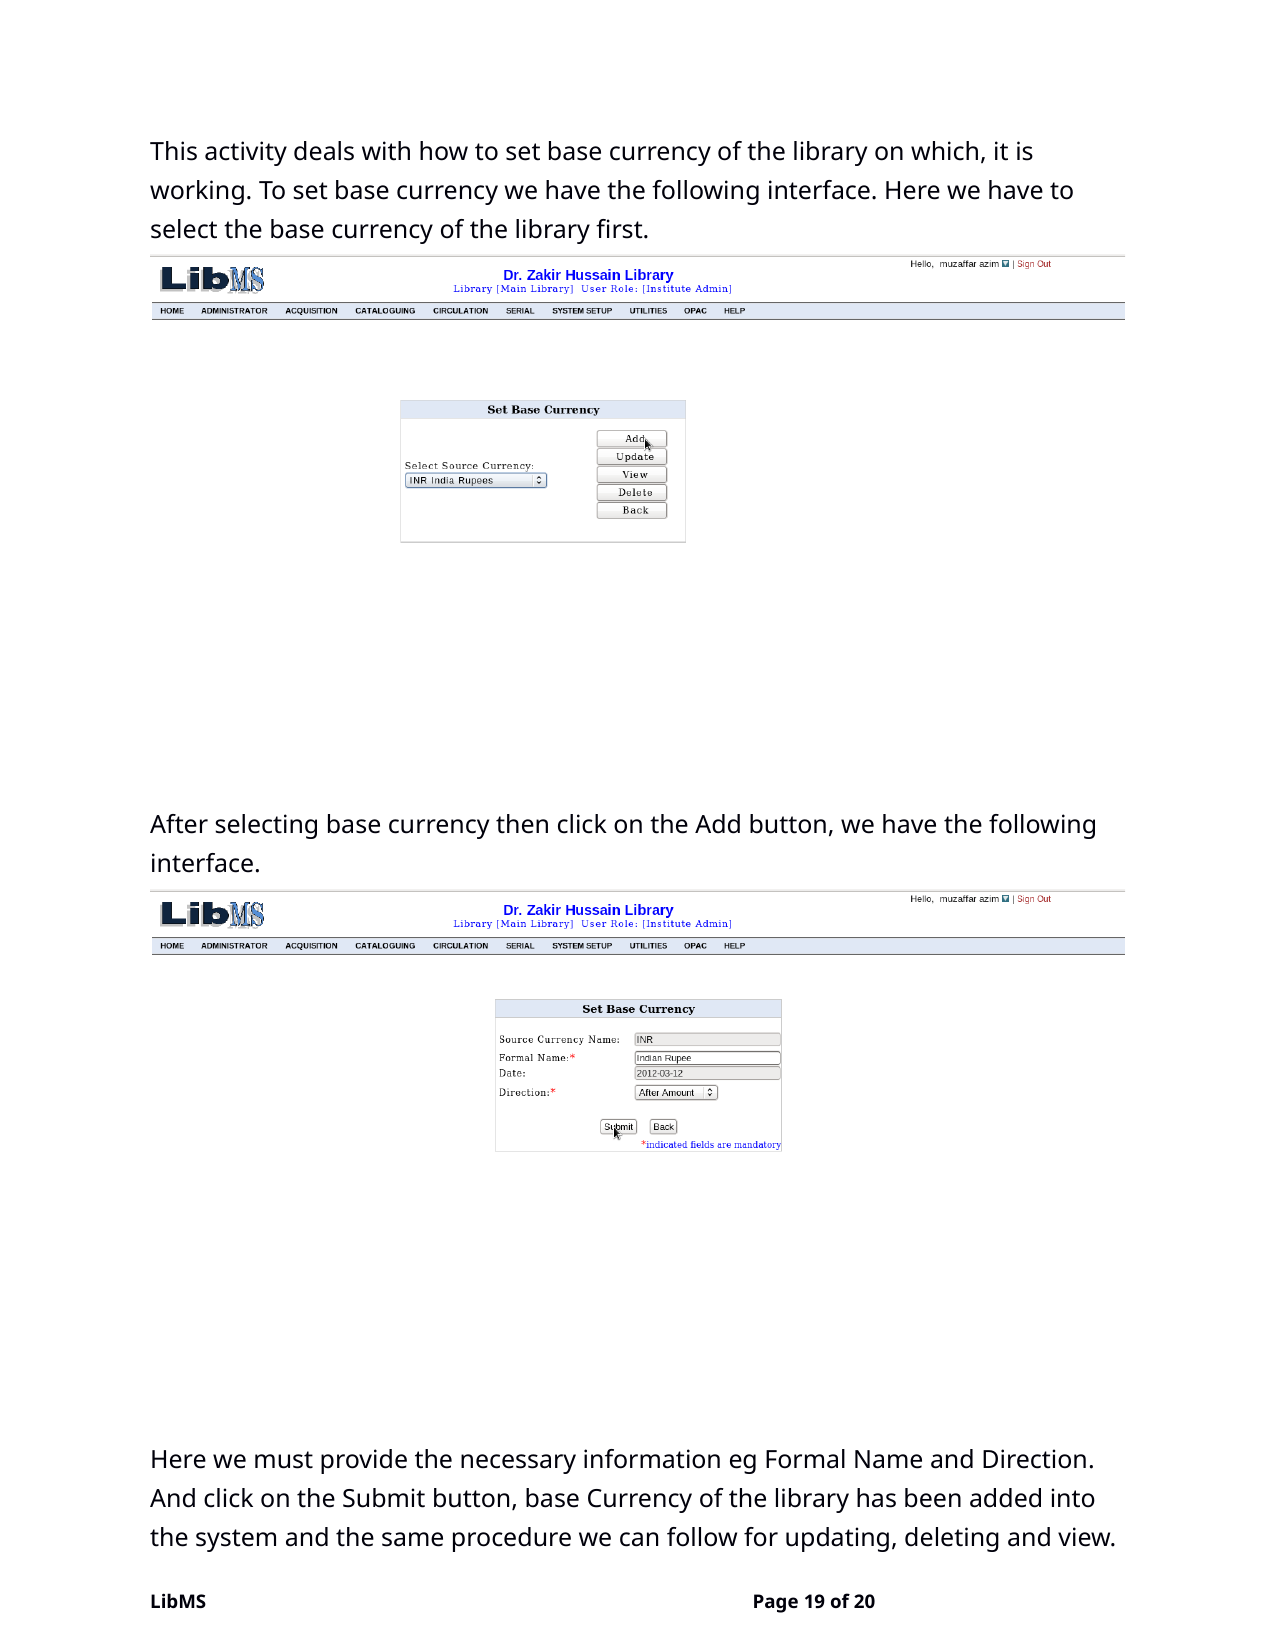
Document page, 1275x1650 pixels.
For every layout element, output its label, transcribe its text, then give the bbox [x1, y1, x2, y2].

picture [150, 888, 1125, 1437]
text Here we must provide the necessary information eg Formal Name and Direction. And click on the Submit button, base Currency of the library has been added into the system and the same procedure we can follow for updating, deleting and view. [150, 1437, 1125, 1554]
text After selecting base currency then click on the Add button, we have the following interface. [150, 802, 1125, 880]
picture [150, 253, 1125, 802]
text This activity deals with how to set base currency of the library on which, it is working. To set base currency we have the following interface. Here we have to select the base currency of the library first. [150, 133, 1125, 246]
